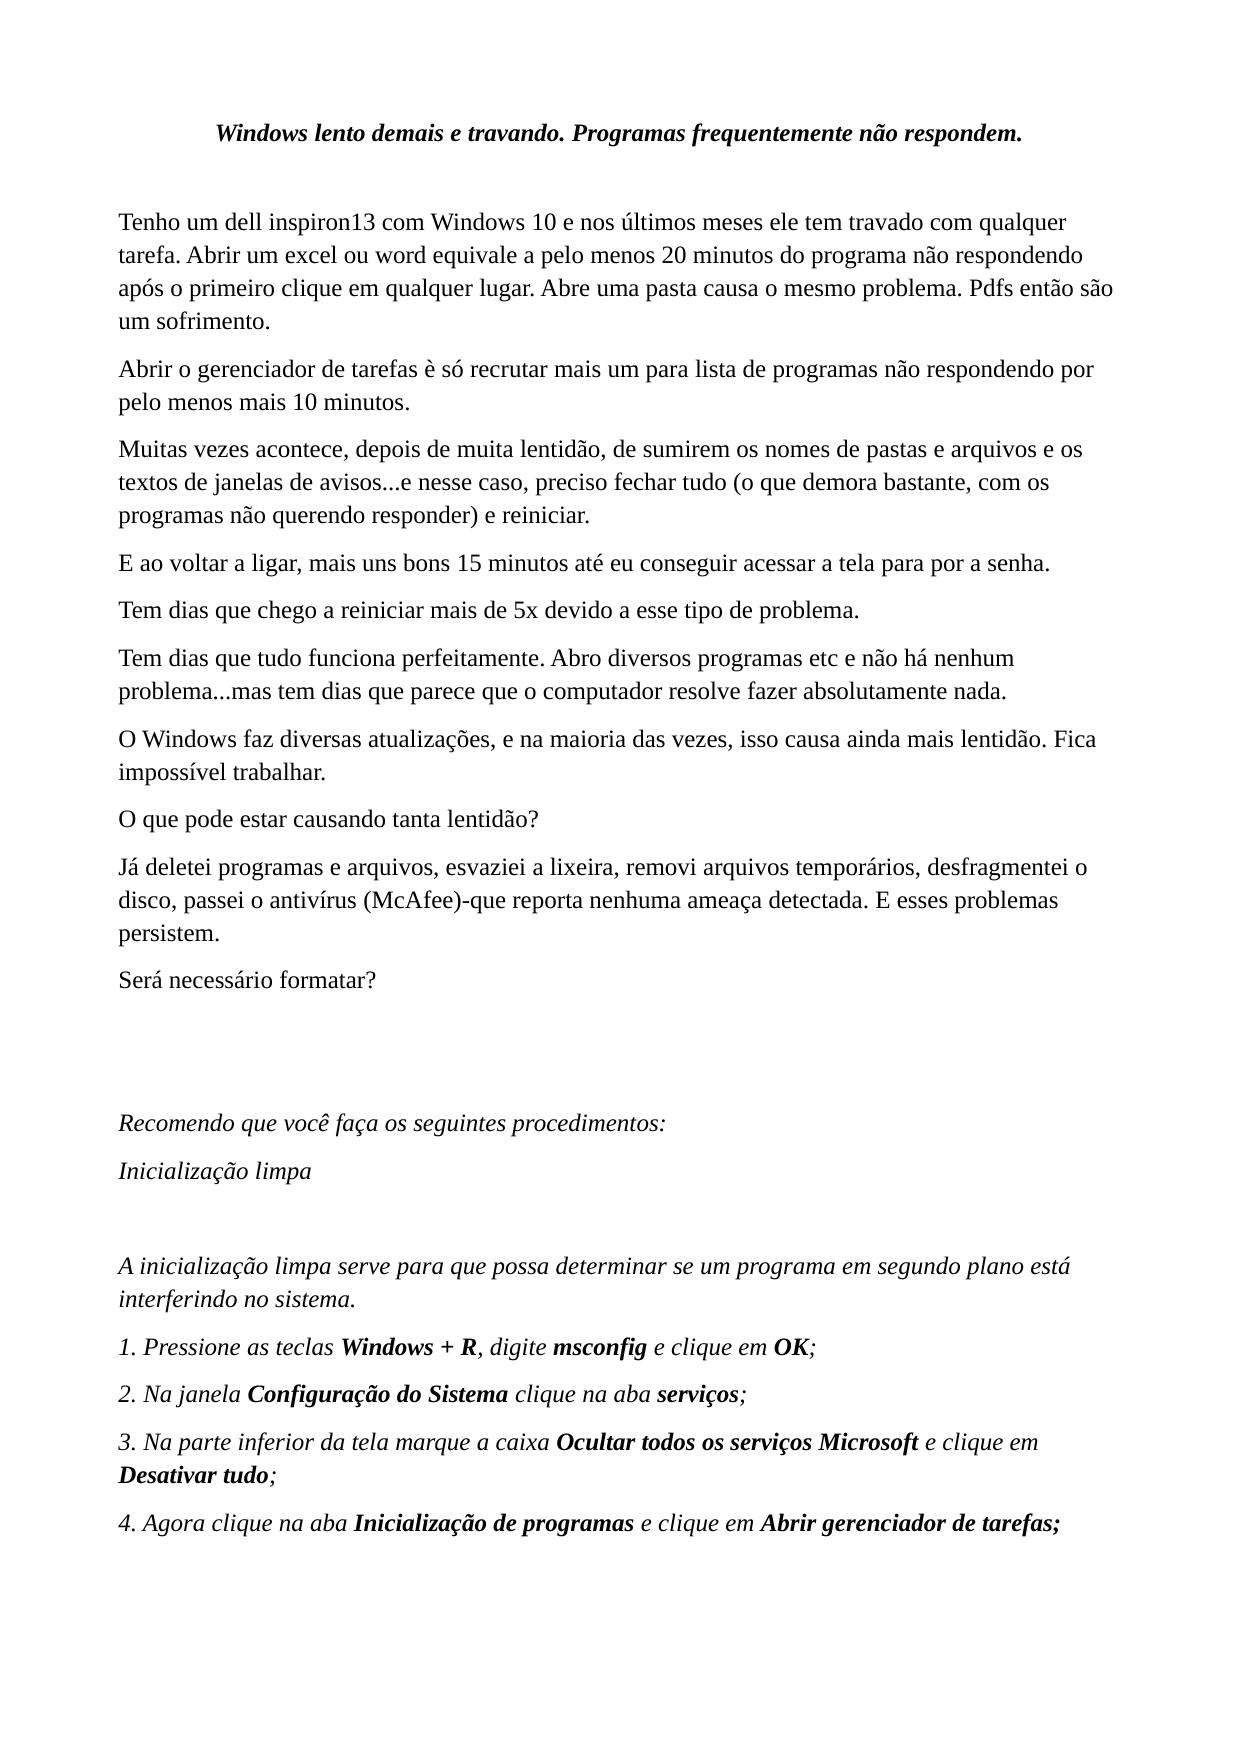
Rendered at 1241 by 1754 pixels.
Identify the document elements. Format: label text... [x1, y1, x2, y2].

text Inicialização limpa [118, 1156, 1122, 1185]
text Será necessário formatar? [118, 966, 1122, 994]
text A inicialização limpa serve para que possa determinar se um programa em segundo plano está interferindo no sistema. [118, 1251, 1122, 1313]
text 2. Na janela Configuração do Sistema clique na aba serviços; [118, 1379, 1122, 1408]
text 1. Pressione as teclas Windows + R, digite msconfig e clique em OK; [118, 1332, 1122, 1361]
text Já deletei programas e arquivos, esvaziei a lixeira, removi arquivos temporários, desfragmentei o disco, passei o antivírus (McAfee)-que reporta nenhuma ameaça detectada. E esses problemas persistem. [118, 852, 1122, 947]
text Tenho um dell inspiron13 com Windows 10 e nos últimos meses ele tem travado com qualquer tarefa. Abrir um excel ou word equivale a pelo menos 20 minutos do programa não respondendo após o primeiro clique em qualquer lugar. Abre uma pasta causa o mesmo problema. Pdfs então são um sofrimento. [118, 207, 1122, 335]
text Tem dias que chego a reiniciar mais de 5x devido a esse tipo de problema. [118, 596, 1122, 624]
text Muitas vezes acontece, depois de muita lentidão, de sumirem os nomes de pastas e arquivos e os textos de janelas de avisos...e nesse caso, preciso fechar tudo (o que demora bastante, com os programas não querendo responder) e reiniciar. [118, 434, 1122, 529]
text O Windows faz diversas atualizações, e na maioria das vezes, isso causa ainda mais lentidão. Fica impossível trabalhar. [118, 724, 1122, 786]
text 4. Agora clique na aba Inicialização de programas e clique em Abrir gerenciador de tarefas; [118, 1508, 1122, 1536]
text 3. Na parte inferior da tela marque a caixa Ocultar todos os serviços Microsoft e clique em Desativar tudo; [118, 1427, 1122, 1489]
subtitle Windows lento demais e travando. Programas frequentemente não respondem. [118, 118, 1122, 147]
text Recomendo que você faça os seguintes procedimentos: [118, 1108, 1122, 1137]
text Abrir o gerenciador de tarefas è só recrutar mais um para lista de programas não respondendo por pelo menos mais 10 minutos. [118, 354, 1122, 415]
text O que pode estar causando tanta lentidão? [118, 804, 1122, 833]
text Tem dias que tudo funciona perfeitamente. Abro diversos programas etc e não há nenhum problema...mas tem dias que parece que o computador resolve fazer absolutamente nada. [118, 643, 1122, 705]
text E ao voltar a ligar, mais uns bons 15 minutos até eu conseguir acessar a tela para por a senha. [118, 548, 1122, 577]
